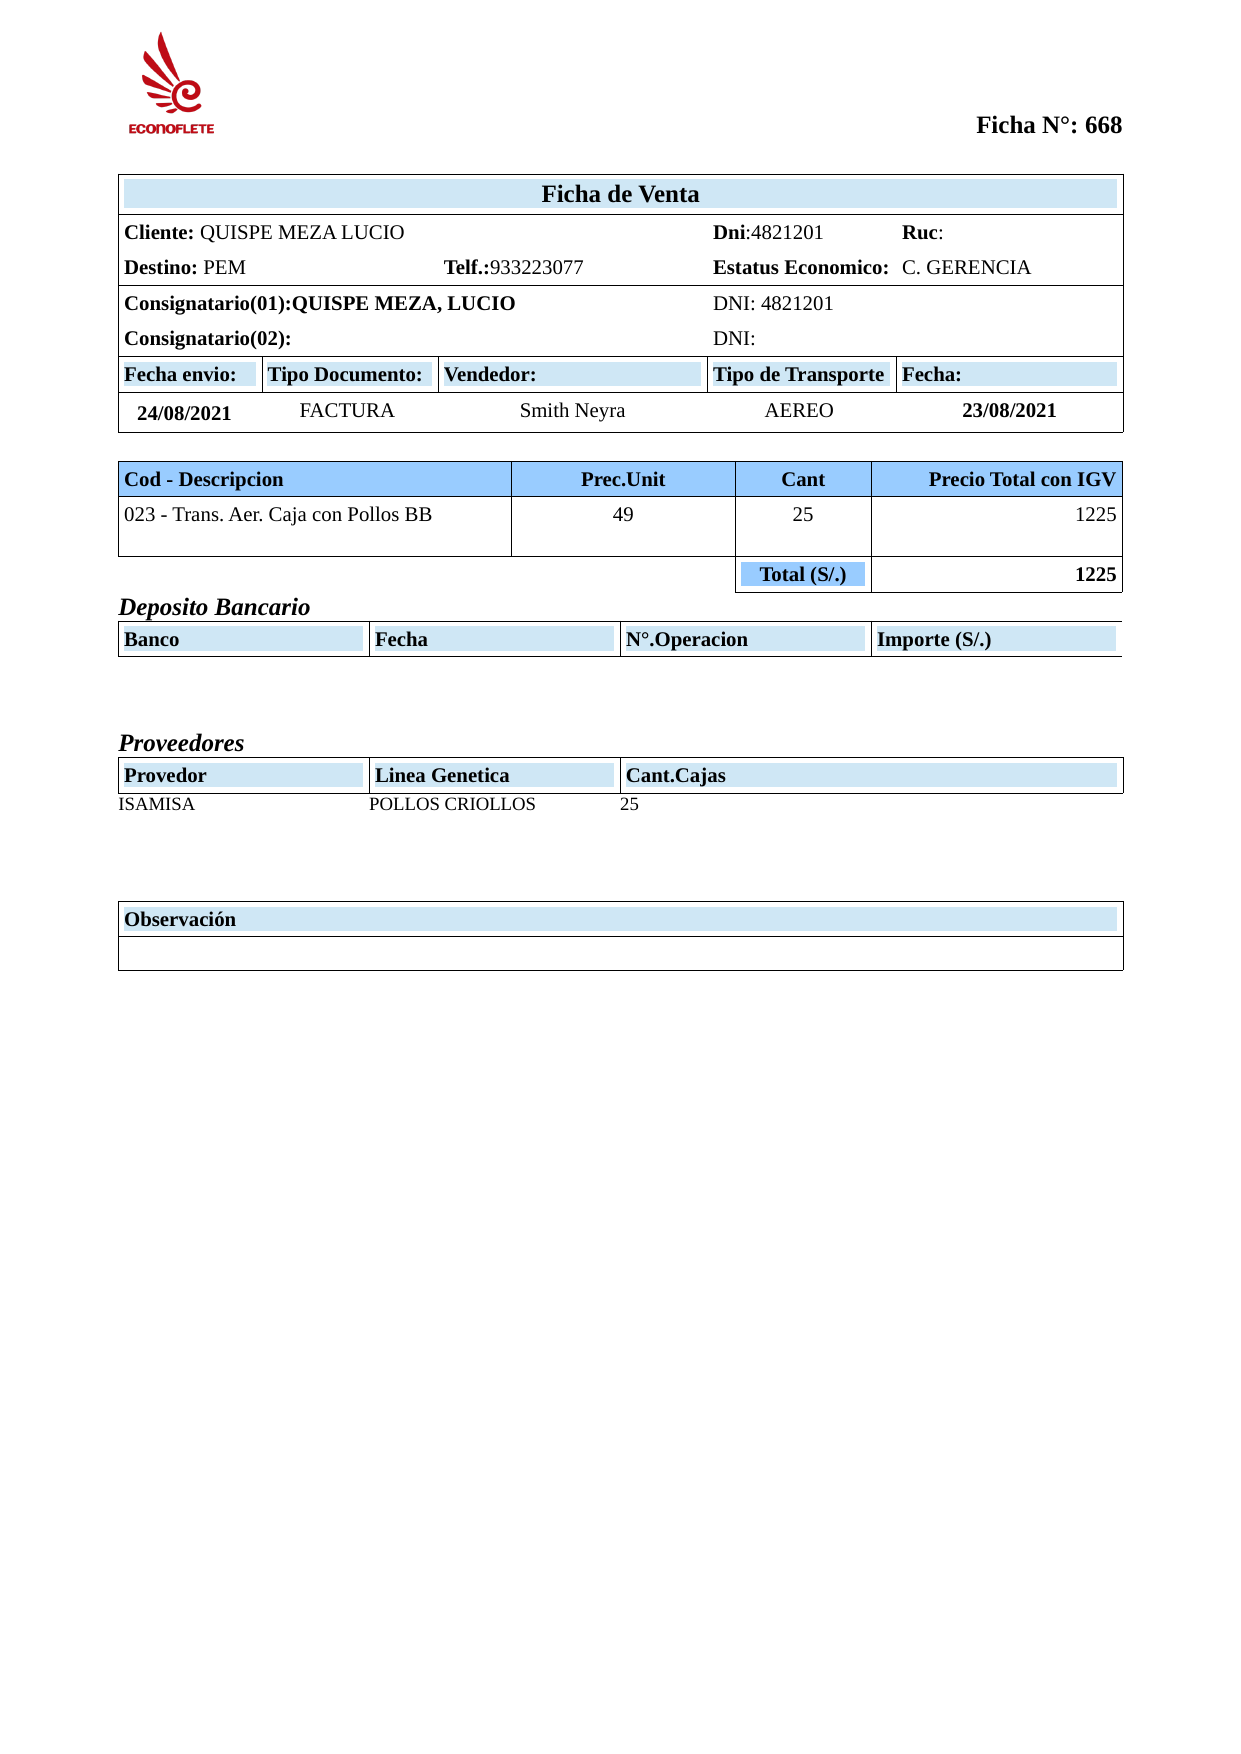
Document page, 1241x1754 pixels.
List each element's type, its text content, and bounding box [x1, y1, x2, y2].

table_cell Total (S/.) [736, 557, 871, 592]
table_cell Consignatario(02): [119, 321, 707, 356]
table_cell [118, 858, 369, 879]
table_cell [620, 815, 1123, 836]
table_cell 23/08/2021 [896, 393, 1123, 432]
table_header Importe (S/.) [872, 622, 1122, 656]
table_cell [369, 705, 620, 728]
table_header Linea Genetica [370, 758, 620, 793]
table_cell [620, 657, 871, 680]
table_header Fecha [370, 622, 620, 656]
table_cell [369, 815, 620, 836]
table_cell 1225 [872, 497, 1122, 556]
table_cell DNI: 4821201 [707, 286, 1123, 321]
table_cell Cliente: QUISPE MEZA LUCIO [119, 215, 707, 249]
table_cell Fecha: [897, 357, 1123, 392]
table_cell [118, 705, 369, 728]
table_cell Vendedor: [439, 357, 707, 392]
table_header Ficha de Venta [119, 175, 1123, 214]
table_cell [118, 836, 369, 858]
table_cell 25 [620, 794, 1123, 814]
table_cell [620, 879, 1123, 901]
table_cell AEREO [707, 393, 896, 432]
table_cell 25 [736, 497, 871, 556]
table_cell Tipo Documento: [263, 357, 438, 392]
table_cell ISAMISA [118, 794, 369, 814]
table_cell [369, 879, 620, 901]
table_cell [871, 705, 1122, 728]
picture [118, 31, 225, 134]
table_cell Ruc: [896, 215, 1123, 249]
table_header Cant [736, 462, 871, 496]
table_cell Tipo de Transporte [708, 357, 896, 392]
table_cell [369, 680, 620, 704]
table_cell [620, 705, 871, 728]
text Deposito Bancario [118, 592, 1122, 621]
table_header Observación [119, 902, 1123, 936]
table_header Cod - Descripcion [119, 462, 511, 496]
table_cell [369, 836, 620, 858]
table_cell [118, 879, 369, 901]
table_cell Consignatario(01):QUISPE MEZA, LUCIO [119, 286, 707, 321]
table_cell Telf.:933223077 [438, 249, 707, 285]
table_cell [620, 680, 871, 704]
table_header Prec.Unit [512, 462, 735, 496]
table_cell [118, 680, 369, 704]
table_cell Dni:4821201 [707, 215, 896, 249]
table_cell [118, 657, 369, 680]
table_cell DNI: [707, 321, 1123, 356]
text Proveedores [118, 728, 1122, 757]
table_cell [118, 557, 511, 592]
table_cell Estatus Economico: [707, 249, 896, 285]
table_header Cant.Cajas [621, 758, 1123, 793]
table_cell FACTURA [262, 393, 438, 432]
table_cell [369, 657, 620, 680]
table_cell Fecha envio: [119, 357, 262, 392]
table_header Banco [119, 622, 369, 656]
table_cell [871, 680, 1122, 704]
table_cell [620, 836, 1123, 858]
table_cell Smith Neyra [438, 393, 707, 432]
table_cell 1225 [872, 557, 1122, 592]
table_header Provedor [119, 758, 369, 793]
table_header Precio Total con IGV [872, 462, 1122, 496]
table_header N°.Operacion [621, 622, 871, 656]
table_cell [511, 557, 735, 592]
table_cell 24/08/2021 [119, 393, 262, 432]
table_cell [871, 657, 1122, 680]
table_cell [119, 937, 1123, 969]
table_cell Destino: PEM [119, 249, 438, 285]
table_cell [620, 858, 1123, 879]
table_cell 49 [512, 497, 735, 556]
table_cell [118, 815, 369, 836]
table_cell POLLOS CRIOLLOS [369, 794, 620, 814]
table_cell [369, 858, 620, 879]
table_cell C. GERENCIA [896, 249, 1123, 285]
table_cell 023 - Trans. Aer. Caja con Pollos BB [119, 497, 511, 556]
